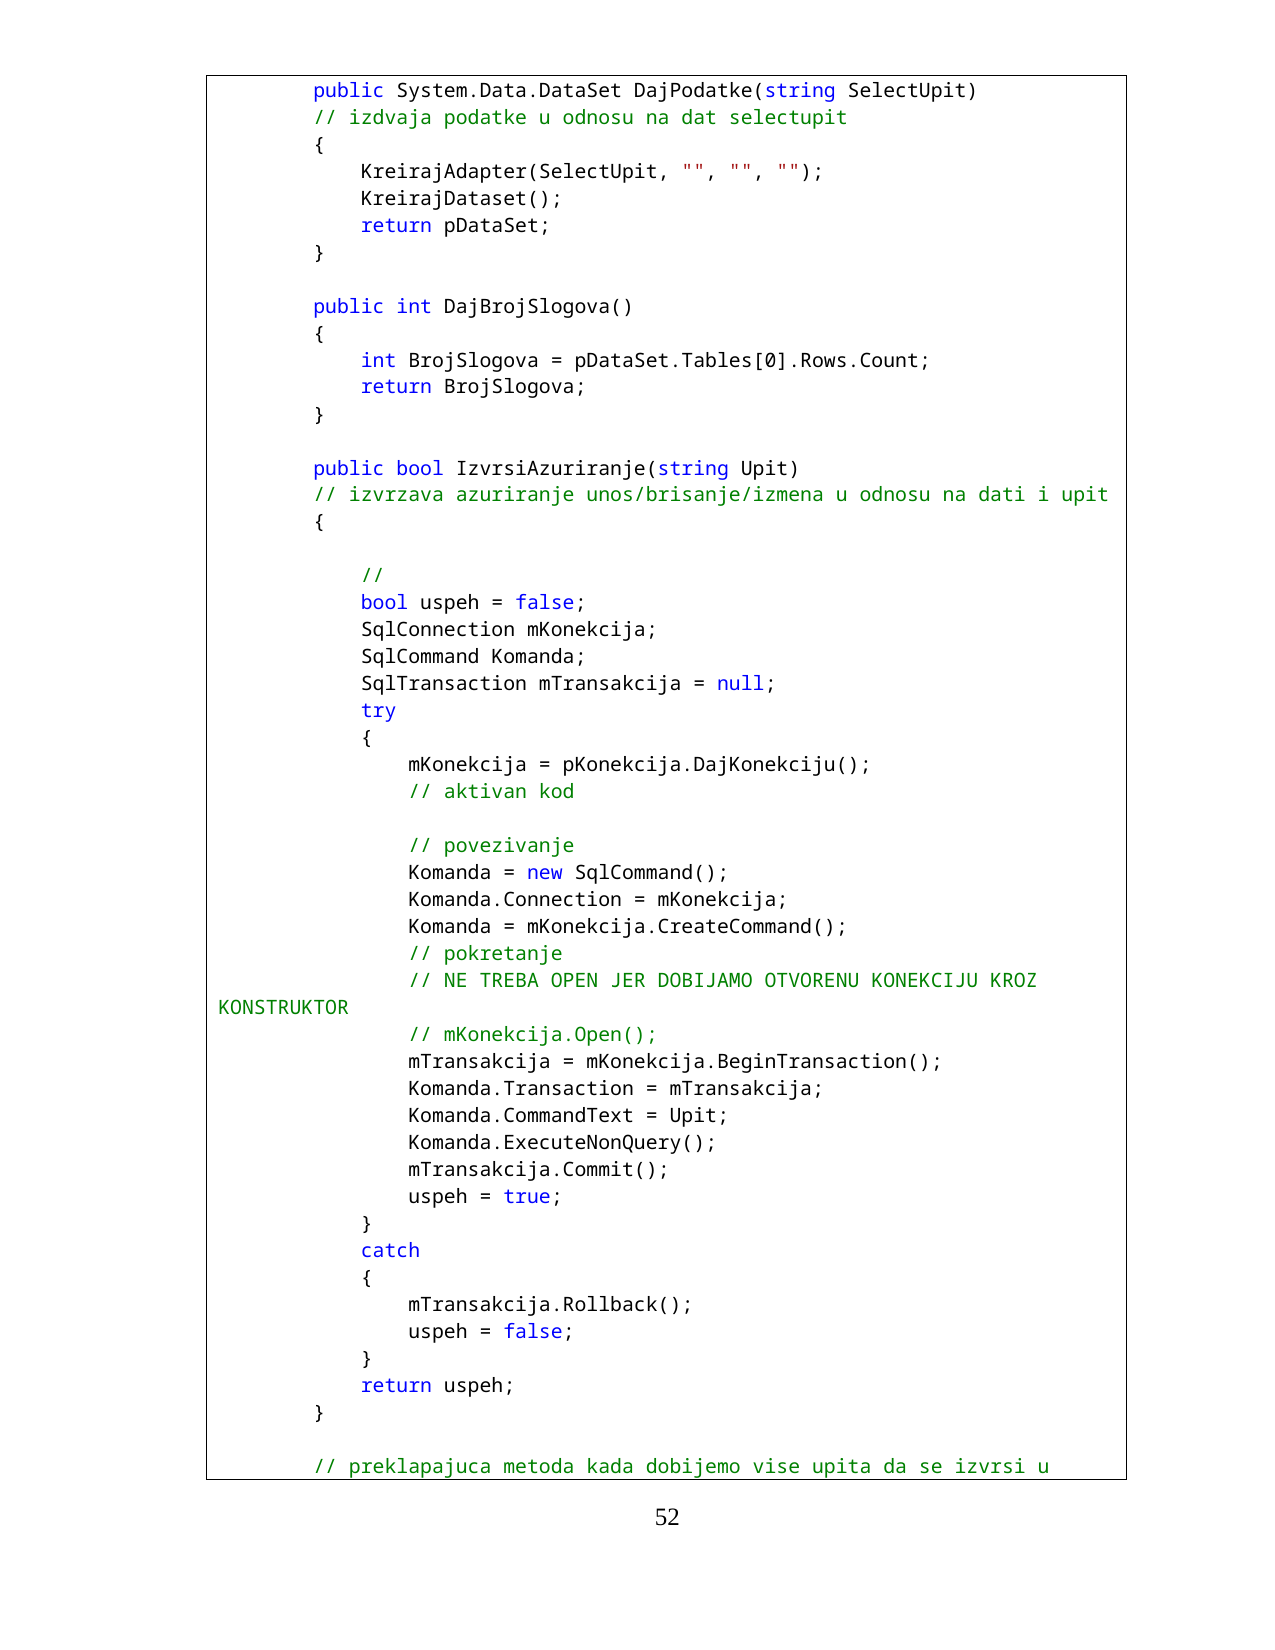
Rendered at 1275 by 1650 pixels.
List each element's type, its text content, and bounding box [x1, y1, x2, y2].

table_header public System.Data.DataSet DajPodatke(string SelectUpit) // izdvaja podatke u odnosu na dat selectupit { KreirajAdapter(SelectUpit, "", "", ""); KreirajDataset(); return pDataSet; } public int DajBrojSlogova() { int BrojSlogova = pDataSet.Tables[0].Rows.Count; return BrojSlogova; } public bool IzvrsiAzuriranje(string Upit) // izvrzava azuriranje unos/brisanje/izmena u odnosu na dati i upit { // bool uspeh = false; SqlConnection mKonekcija; SqlCommand Komanda; SqlTransaction mTransakcija = null; try { mKonekcija = pKonekcija.DajKonekciju(); // aktivan kod // povezivanje Komanda = new SqlCommand(); Komanda.Connection = mKonekcija; Komanda = mKonekcija.CreateCommand(); // pokretanje // NE TREBA OPEN JER DOBIJAMO OTVORENU KONEKCIJU KROZ KONSTRUKTOR // mKonekcija.Open(); mTransakcija = mKonekcija.BeginTransaction(); Komanda.Transaction = mTransakcija; Komanda.CommandText = Upit; Komanda.ExecuteNonQuery(); mTransakcija.Commit(); uspeh = true; } catch { mTransakcija.Rollback(); uspeh = false; } return uspeh; } // preklapajuca metoda kada dobijemo vise upita da se izvrsi u [207, 76, 1126, 1479]
